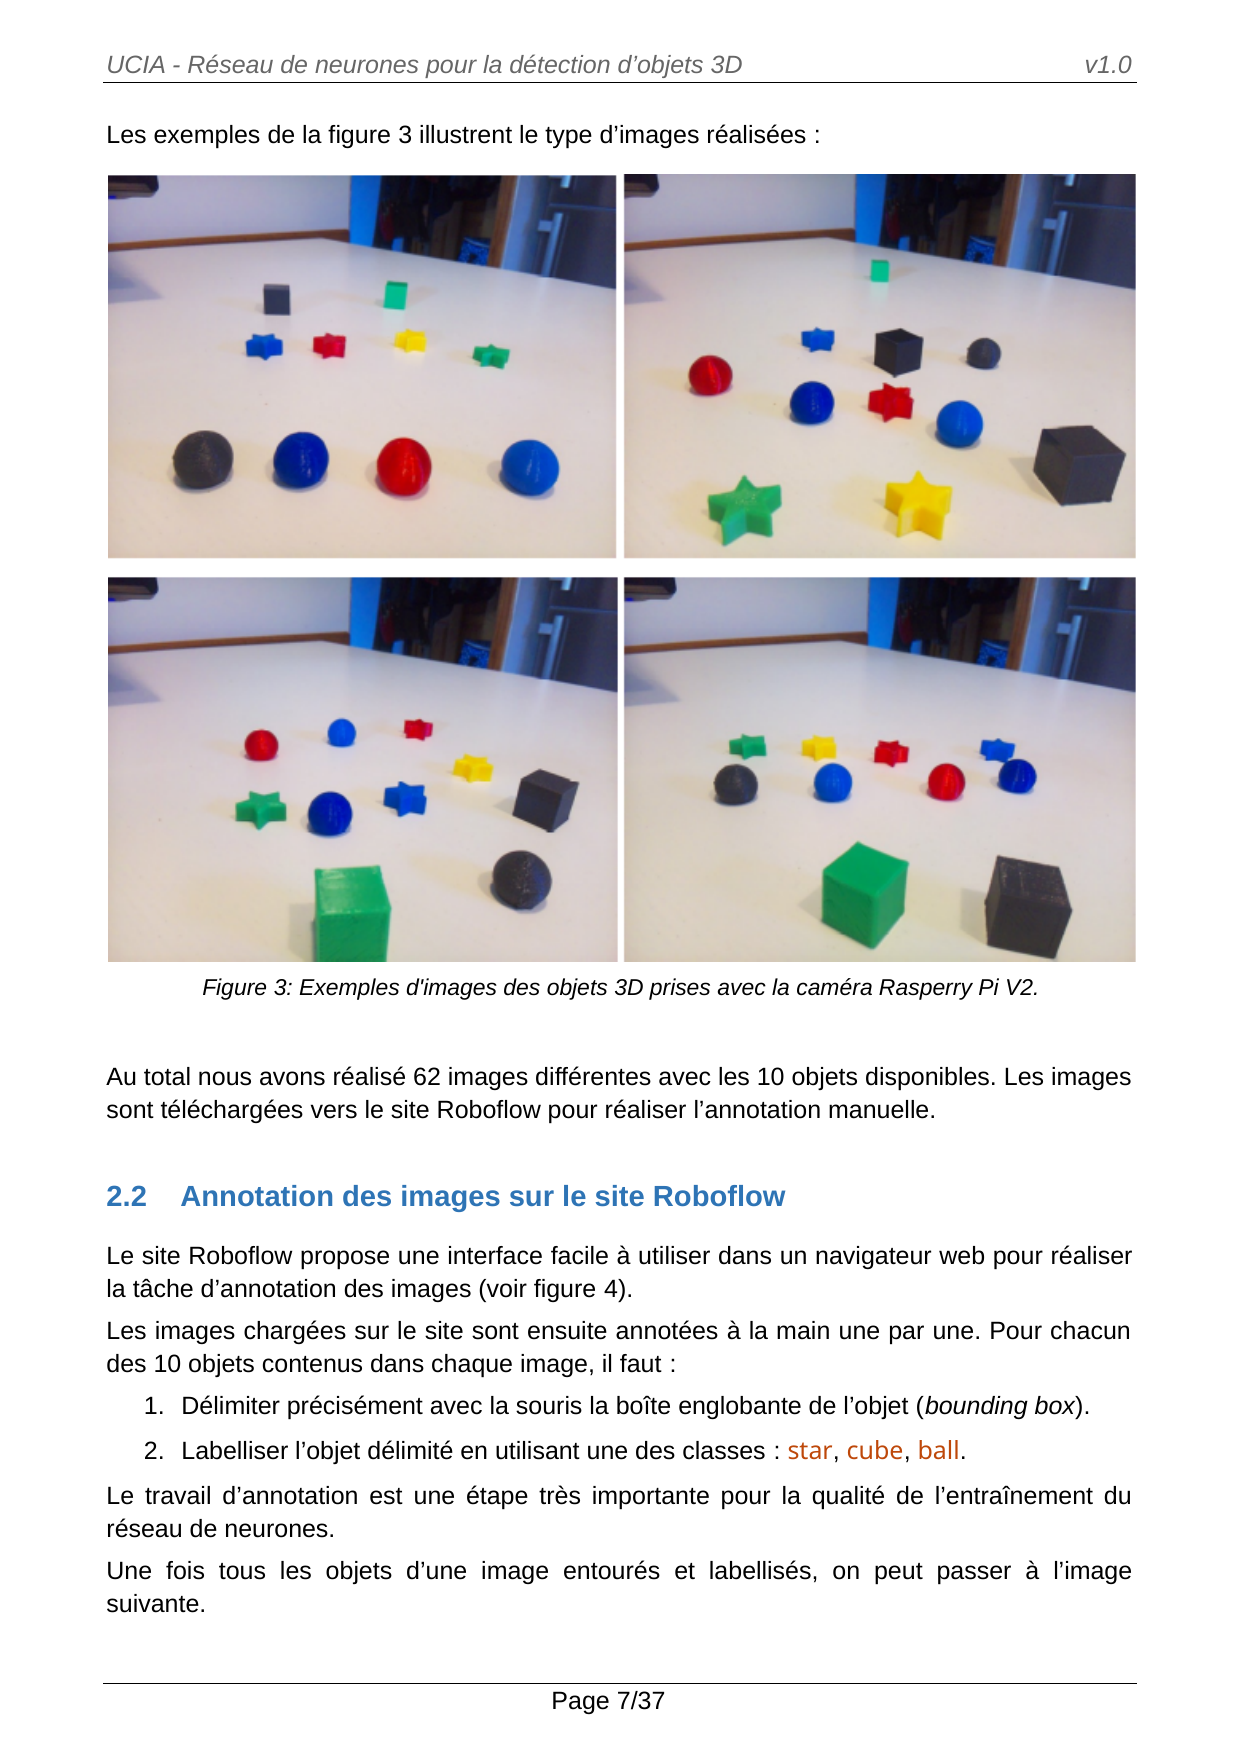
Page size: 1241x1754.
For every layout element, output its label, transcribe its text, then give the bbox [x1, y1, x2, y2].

text Les images chargées sur le site sont ensuite annotées à la main une par une. Pour chacun des 10 objets contenus dans chaque image, il faut : [106, 1316, 1134, 1378]
list Délimiter précisément avec la souris la boîte englobante de l’objet (bounding box). [144, 1391, 1134, 1420]
text Le site Roboflow propose une interface facile à utiliser dans un navigateur web pour réaliser la tâche d’annotation des images (voir figure 4). [106, 1241, 1134, 1303]
text Le travail d’annotation est une étape très importante pour la qualité de l’entraînement du réseau de neurones. [106, 1481, 1134, 1543]
text Figure 3: Exemples d'images des objets 3D prises avec la caméra Rasperry Pi V2. [106, 974, 1137, 1000]
text Les exemples de la figure 3 illustrent le type d’images réalisées : [106, 120, 1134, 149]
text Au total nous avons réalisé 62 images différentes avec les 10 objets disponibles. Les images sont téléchargées vers le site Roboflow pour réaliser l’annotation manuelle. [106, 1062, 1134, 1124]
text Une fois tous les objets d’une image entourés et labellisés, on peut passer à l’image suivante. [106, 1556, 1134, 1617]
picture [108, 174, 1136, 962]
subtitle Annotation des images sur le site Roboflow [106, 1179, 1134, 1212]
list Labelliser l’objet délimité en utilisant une des classes : star, cube, ball. [144, 1433, 1134, 1467]
